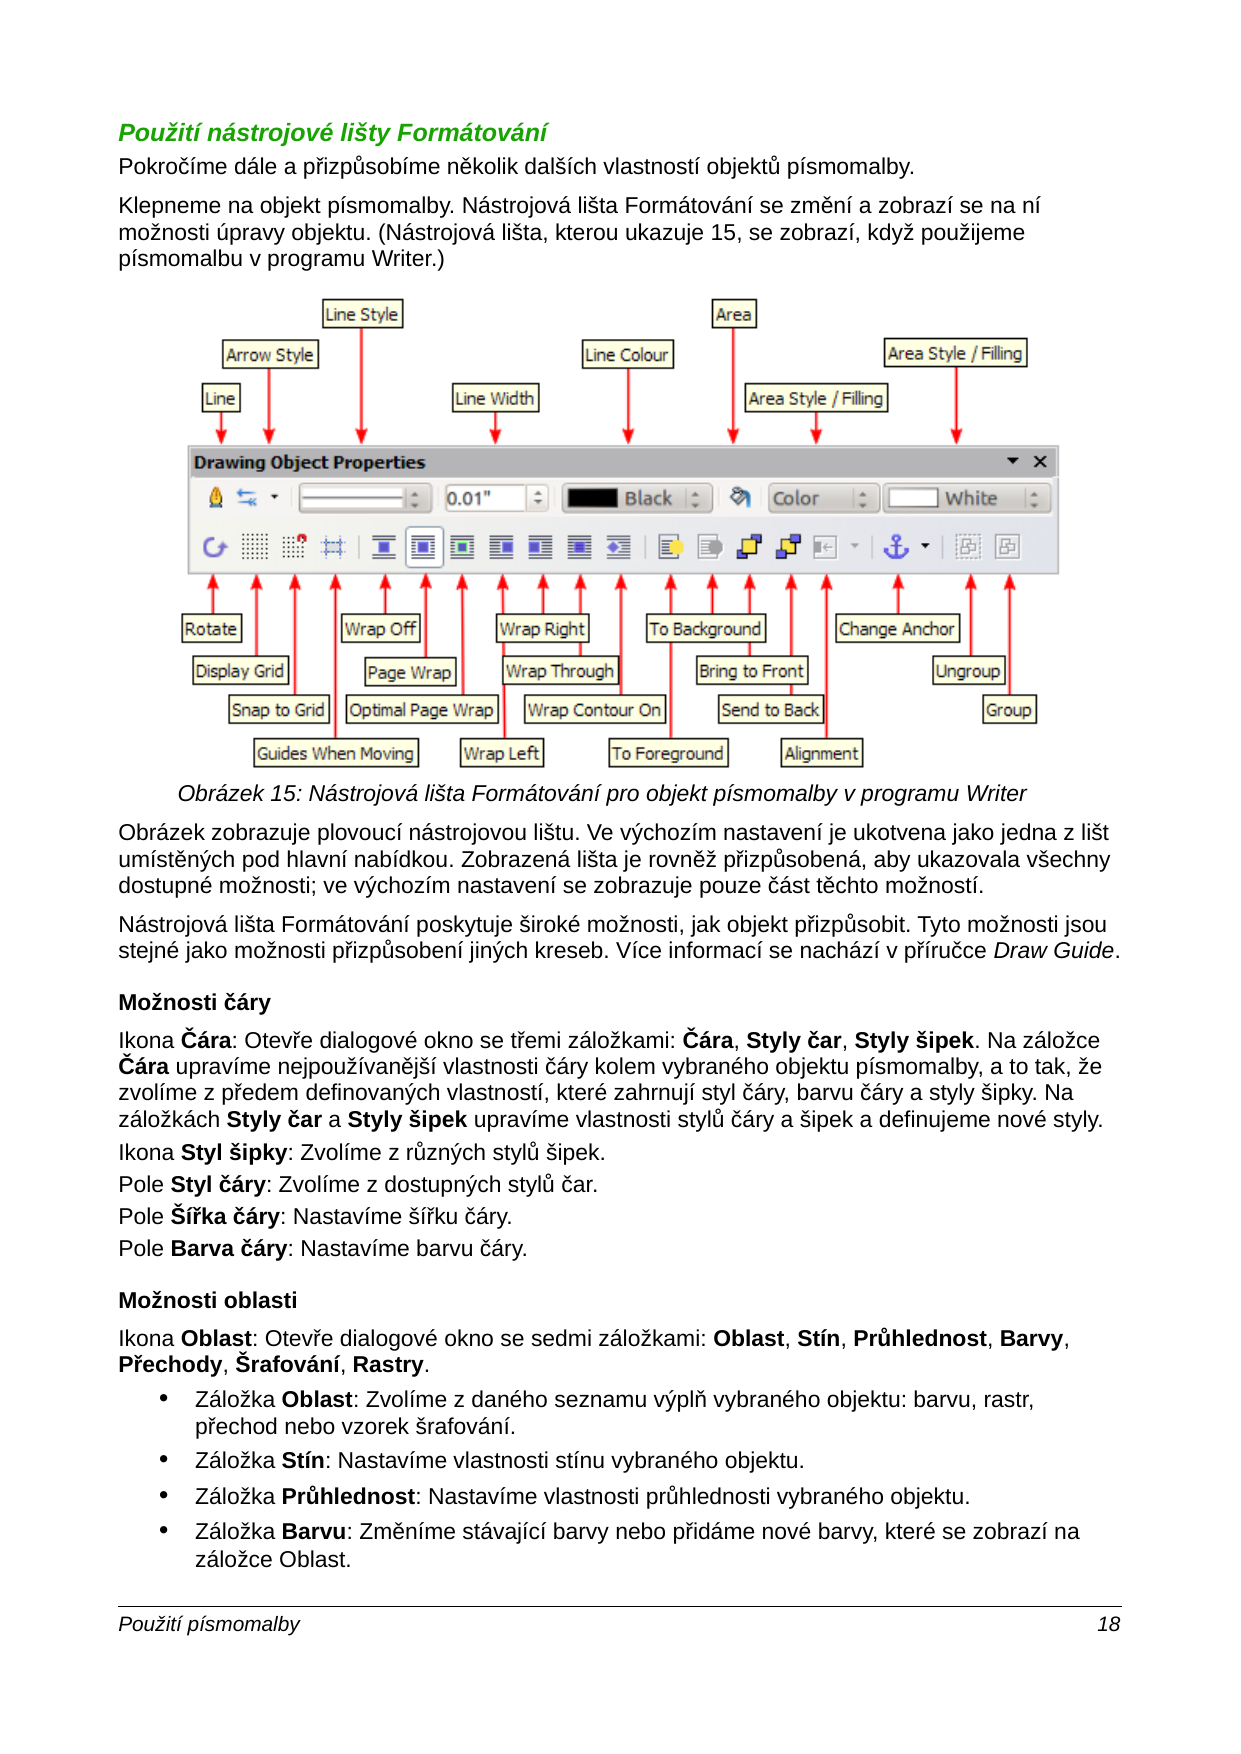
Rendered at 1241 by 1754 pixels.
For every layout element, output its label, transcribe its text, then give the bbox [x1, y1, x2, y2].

text Obrázek 15: Nástrojová lišta Formátování pro objekt písmomalby v programu Writer [177, 780, 1063, 807]
text Pole Styl čáry: Zvolíme z dostupných stylů čar. [118, 1171, 1122, 1197]
text Možnosti čáry [118, 988, 1122, 1015]
text Pokročíme dále a přizpůsobíme několik dalších vlastností objektů písmomalby. [118, 153, 1122, 180]
list Záložka Oblast: Zvolíme z daného seznamu výplň vybraného objektu: barvu, rastr, přechod nebo vzorek šrafování. [156, 1384, 1122, 1439]
text Možnosti oblasti [118, 1287, 1122, 1313]
text Obrázek zobrazuje plovoucí nástrojovou lištu. Ve výchozím nastavení je ukotvena jako jedna z lišt umístěných pod hlavní nabídkou. Zobrazená lišta je rovněž přizpůsobená, aby ukazovala všechny dostupné možnosti; ve výchozím nastavení se zobrazuje pouze část těchto možností. [118, 819, 1122, 898]
text Nástrojová lišta Formátování poskytuje široké možnosti, jak objekt přizpůsobit. Tyto možnosti jsou stejné jako možnosti přizpůsobení jiných kreseb. Více informací se nachází v příručce Draw Guide. [118, 911, 1122, 963]
list Ikona Oblast: Otevře dialogové okno se sedmi záložkami: Oblast, Stín, Průhlednost, Barvy, Přechody, Šrafování, Rastry. [118, 1325, 1122, 1377]
list Ikona Čára: Otevře dialogové okno se třemi záložkami: Čára, Styly čar, Styly šipek. Na záložce Čára upravíme nejpoužívanější vlastnosti čáry kolem vybraného objektu písmomalby, a to tak, že zvolíme z předem definovaných vlastností, které zahrnují styl čáry, barvu čáry a styly šipky. Na záložkách Styly čar a Styly šipek upravíme vlastnosti stylů čáry a šipek a definujeme nové styly. [118, 1027, 1122, 1132]
text Ikona Styl šipky: Zvolíme z různých stylů šipek. [118, 1138, 1122, 1165]
text Pole Šířka čáry: Nastavíme šířku čáry. [118, 1203, 1122, 1229]
text Pole Barva čáry: Nastavíme barvu čáry. [118, 1235, 1122, 1262]
subtitle Použití nástrojové lišty Formátování [118, 118, 1122, 147]
list Záložka Průhlednost: Nastavíme vlastnosti průhlednosti vybraného objektu. [156, 1481, 1122, 1510]
list Záložka Stín: Nastavíme vlastnosti stínu vybraného objektu. [156, 1446, 1122, 1475]
list Záložka Barvu: Změníme stávající barvy nebo přidáme nové barvy, které se zobrazí na záložce Oblast. [156, 1516, 1122, 1572]
picture [177, 296, 1063, 774]
text Klepneme na objekt písmomalby. Nástrojová lišta Formátování se změní a zobrazí se na ní možnosti úpravy objektu. (Nástrojová lišta, kterou ukazuje obrázek 15, se zobrazí, když použijeme písmomalbu v programu Writer.) [118, 192, 1122, 271]
